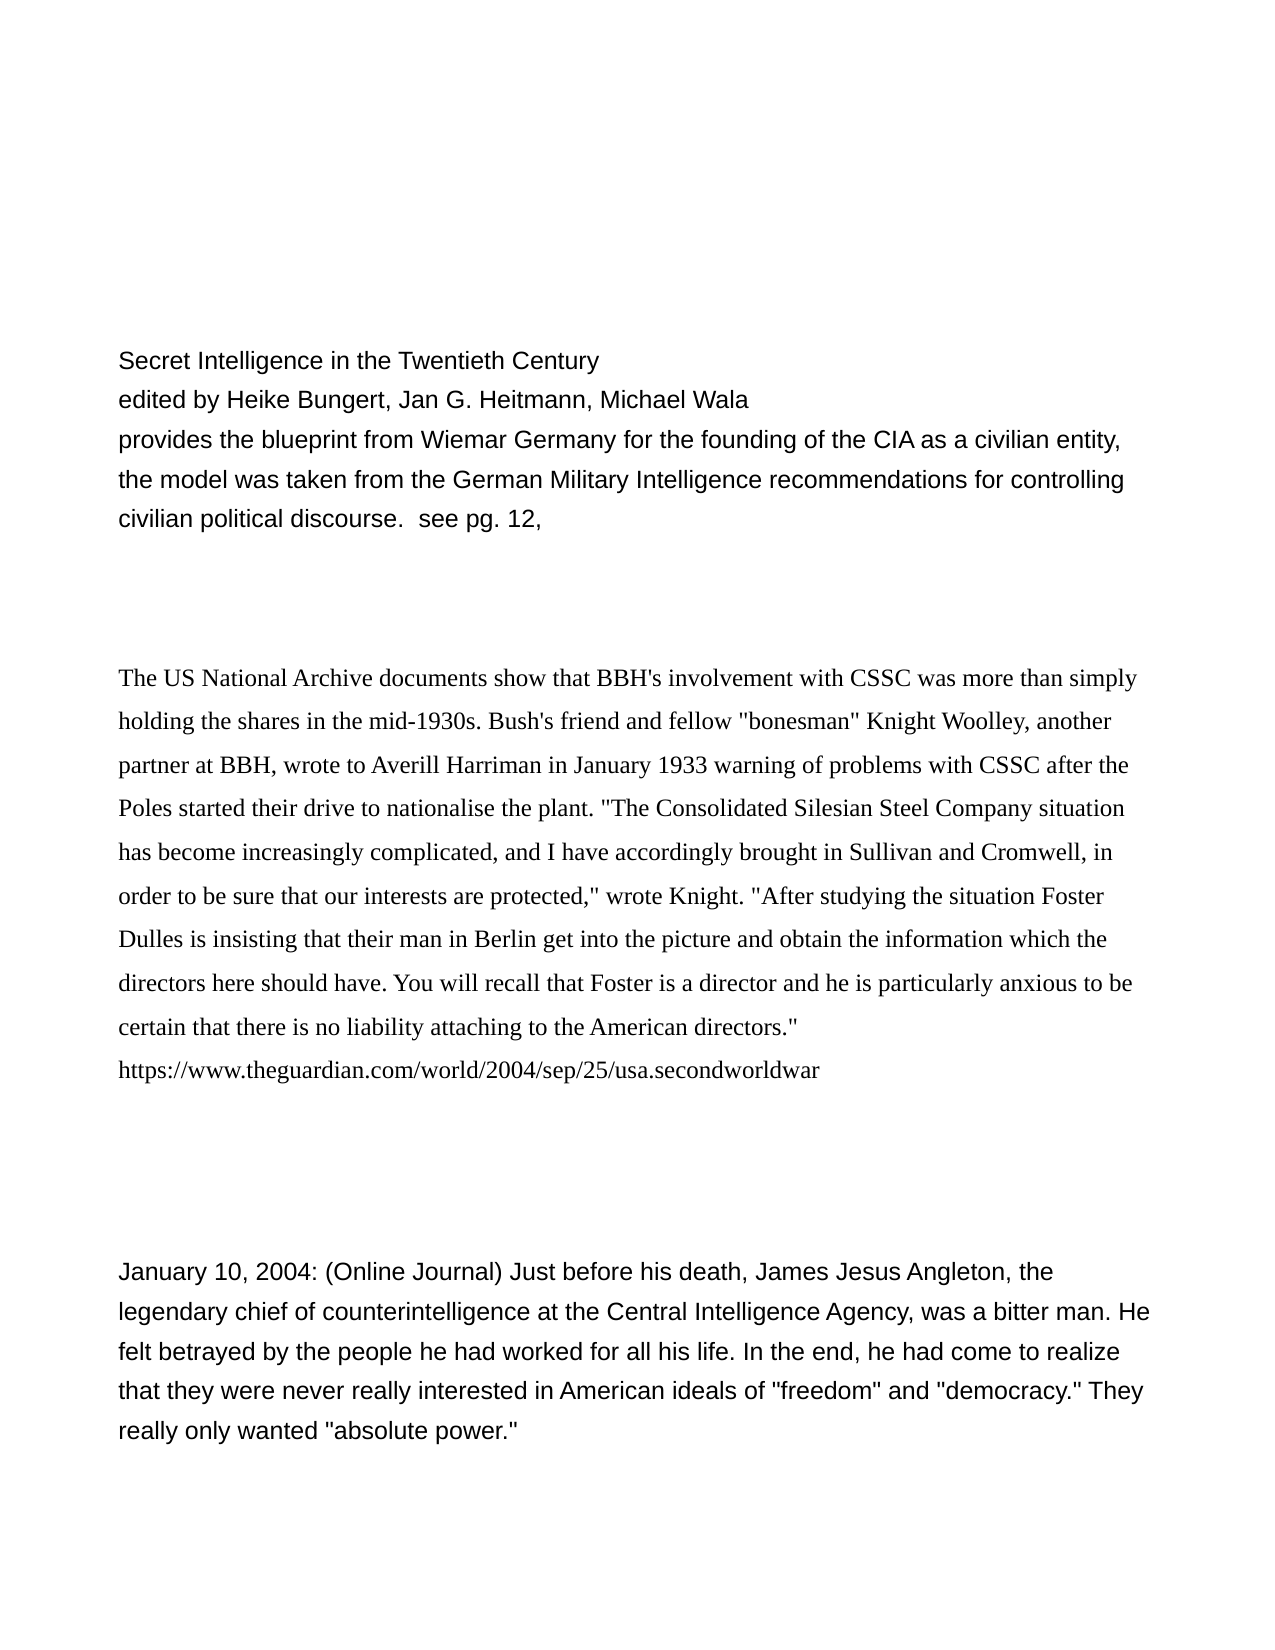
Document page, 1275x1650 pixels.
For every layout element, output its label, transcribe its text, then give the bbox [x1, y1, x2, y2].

text provides the blueprint from Wiemar Germany for the founding of the CIA as a civilian entity, the model was taken from the German Military Intelligence recommendations for controlling civilian political discourse. see pg. 12, [118, 425, 1157, 533]
text January 10, 2004: (Online Journal) Just before his death, James Jesus Angleton, the legendary chief of counterintelligence at the Central Intelligence Agency, was a bitter man. He felt betrayed by the people he had worked for all his life. In the end, he had come to realize that they were never really interested in American ideals of "freedom" and "democracy." They really only wanted "absolute power." [118, 1257, 1157, 1444]
text https://www.theguardian.com/world/2004/sep/25/usa.secondworldwar [118, 1055, 1157, 1084]
text edited by Heike Bungert, Jan G. Heitmann, Michael Wala [118, 386, 1157, 414]
text The US National Archive documents show that BBH's involvement with CSSC was more than simply holding the shares in the mid-1930s. Bush's friend and fellow "bonesman" Knight Woolley, another partner at BBH, wrote to Averill Harriman in January 1933 warning of problems with CSSC after the Poles started their drive to nationalise the plant. "The Consolidated Silesian Steel Company situation has become increasingly complicated, and I have accordingly brought in Sullivan and Cromwell, in order to be sure that our interests are protected," wrote Knight. "After studying the situation Foster Dulles is insisting that their man in Berlin get into the picture and obtain the information which the directors here should have. You will recall that Foster is a director and he is particularly anxious to be certain that there is no liability attaching to the American directors." [118, 663, 1157, 1041]
text Secret Intelligence in the Twentieth Century [118, 346, 1157, 375]
